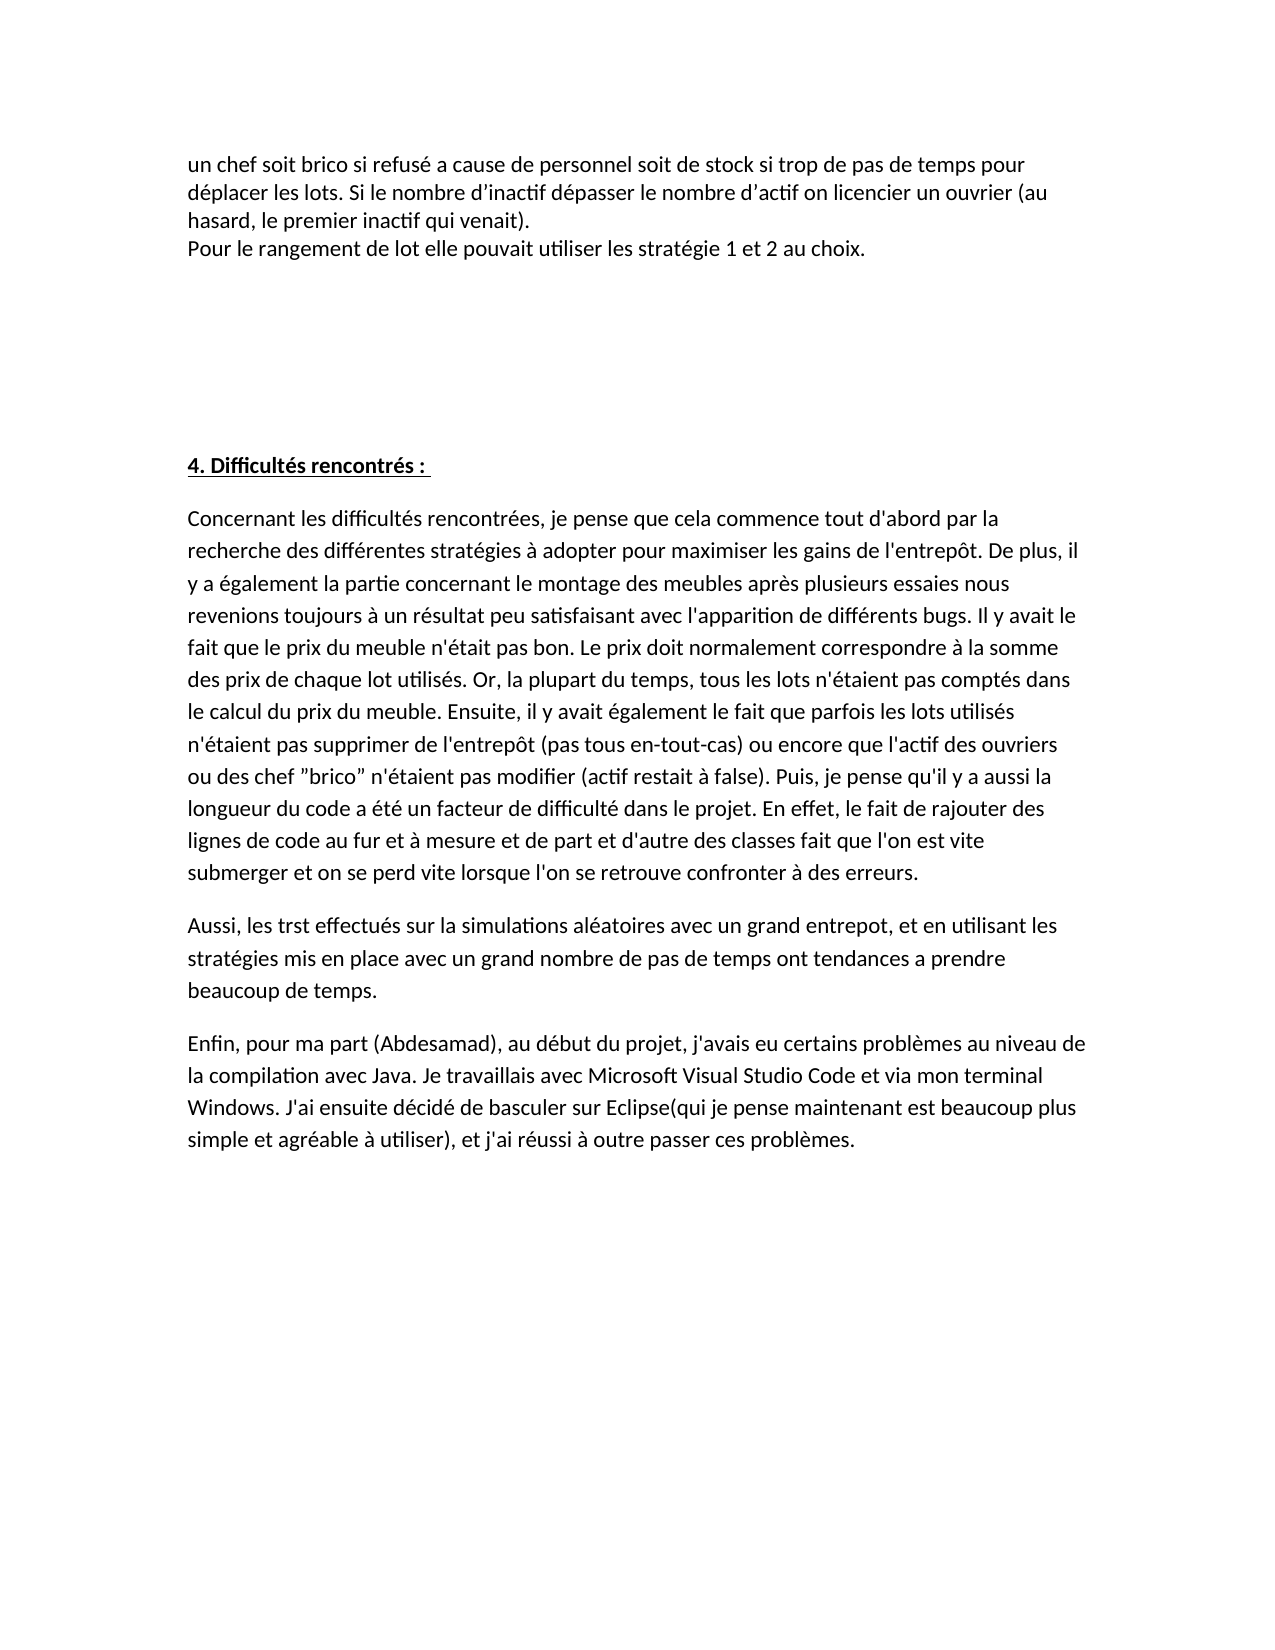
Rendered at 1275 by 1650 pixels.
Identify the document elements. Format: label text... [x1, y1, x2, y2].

text Concernant les difficultés rencontrées, je pense que cela commence tout d'abord par la recherche des différentes stratégies à adopter pour maximiser les gains de l'entrepôt. De plus, il y a également la partie concernant le montage des meubles après plusieurs essaies nous revenions toujours à un résultat peu satisfaisant avec l'apparition de différents bugs. Il y avait le fait que le prix du meuble n'était pas bon. Le prix doit normalement correspondre à la somme des prix de chaque lot utilisés. Or, la plupart du temps, tous les lots n'étaient pas comptés dans le calcul du prix du meuble. Ensuite, il y avait également le fait que parfois les lots utilisés n'étaient pas supprimer de l'entrepôt (pas tous en-tout-cas) ou encore que l'actif des ouvriers ou des chef ”brico” n'étaient pas modifier (actif restait à false). Puis, je pense qu'il y a aussi la longueur du code a été un facteur de difficulté dans le projet. En effet, le fait de rajouter des lignes de code au fur et à mesure et de part et d'autre des classes fait que l'on est vite submerger et on se perd vite lorsque l'on se retrouve confronter à des erreurs. [187, 504, 1087, 886]
text un chef soit brico si refusé a cause de personnel soit de stock si trop de pas de temps pour déplacer les lots. Si le nombre d’inactif dépasser le nombre d’actif on licencier un ouvrier (au hasard, le premier inactif qui venait). [187, 150, 1087, 234]
text 4. Difficultés rencontrés : [187, 451, 1087, 479]
text Pour le rangement de lot elle pouvait utiliser les stratégie 1 et 2 au choix. [187, 234, 1087, 262]
text Enfin, pour ma part (Abdesamad), au début du projet, j'avais eu certains problèmes au niveau de la compilation avec Java. Je travaillais avec Microsoft Visual Studio Code et via mon terminal Windows. J'ai ensuite décidé de basculer sur Eclipse(qui je pense maintenant est beaucoup plus simple et agréable à utiliser), et j'ai réussi à outre passer ces problèmes. [187, 1029, 1087, 1153]
text Aussi, les trst effectués sur la simulations aléatoires avec un grand entrepot, et en utilisant les stratégies mis en place avec un grand nombre de pas de temps ont tendances a prendre beaucoup de temps. [187, 911, 1087, 1004]
